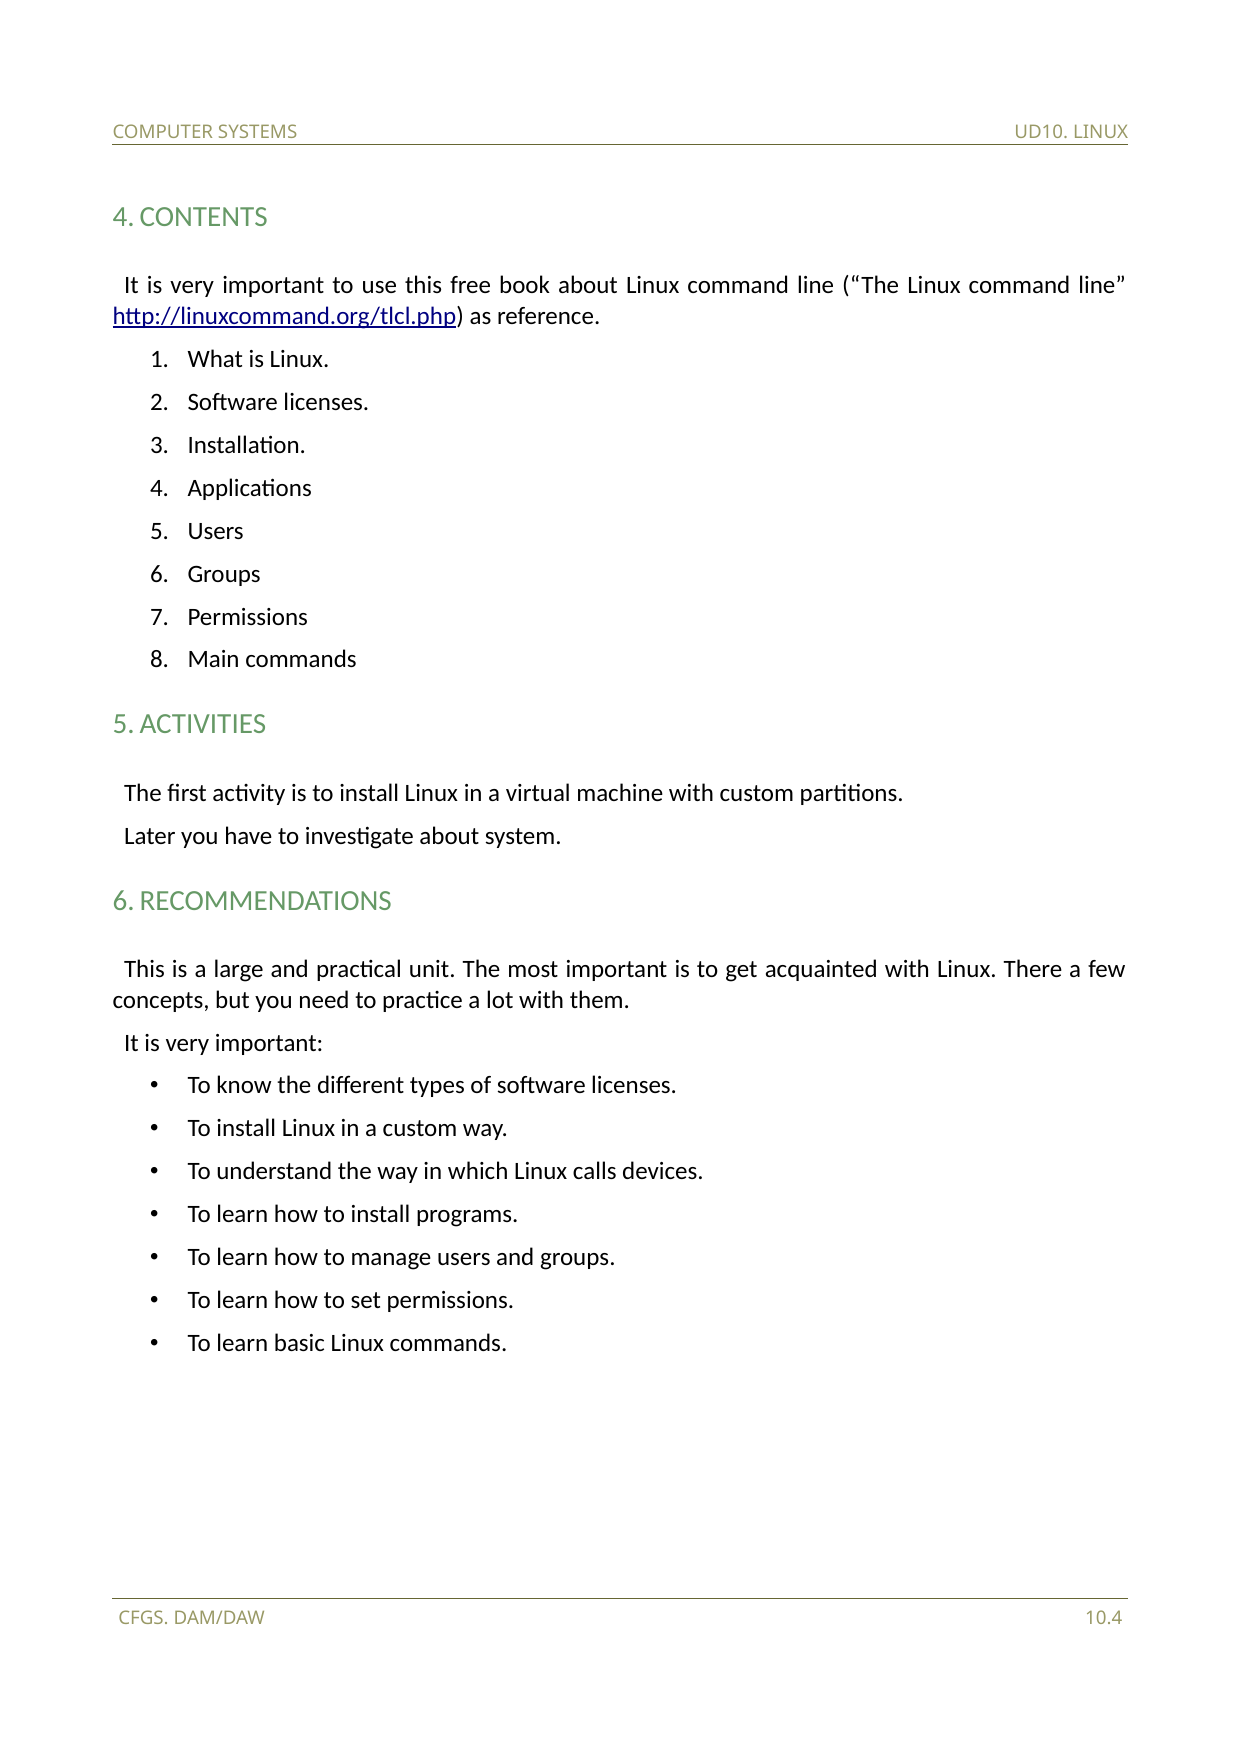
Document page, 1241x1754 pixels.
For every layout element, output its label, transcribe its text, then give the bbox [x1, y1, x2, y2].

subtitle Activities [112, 705, 1128, 741]
text The first activity is to install Linux in a virtual machine with custom partitions. [112, 777, 1128, 807]
list To know the different types of software licenses. [150, 1070, 1128, 1100]
list To learn basic Linux commands. [150, 1327, 1128, 1358]
list What is Linux. [150, 343, 1128, 374]
list To install Linux in a custom way. [150, 1113, 1128, 1143]
text It is very important to use this free book about Linux command line (“The Linux command line” http://linuxcommand.org/tlcl.php) as reference. [112, 270, 1128, 331]
list Software licenses. [150, 386, 1128, 417]
text It is very important: [112, 1027, 1128, 1057]
list Groups [150, 558, 1128, 588]
text This is a large and practical unit. The most important is to get acquainted with Linux. There a few concepts, but you need to practice a lot with them. [112, 953, 1128, 1014]
subtitle Contents [112, 198, 1128, 234]
list Applications [150, 472, 1128, 502]
list To learn how to install programs. [150, 1198, 1128, 1229]
text Later you have to investigate about system. [112, 820, 1128, 850]
list Main commands [150, 643, 1128, 674]
list Users [150, 515, 1128, 545]
list To learn how to set permissions. [150, 1284, 1128, 1315]
list Installation. [150, 429, 1128, 459]
subtitle Recommendations [112, 882, 1128, 917]
list To understand the way in which Linux calls devices. [150, 1156, 1128, 1186]
list Permissions [150, 601, 1128, 631]
list To learn how to manage users and groups. [150, 1241, 1128, 1272]
